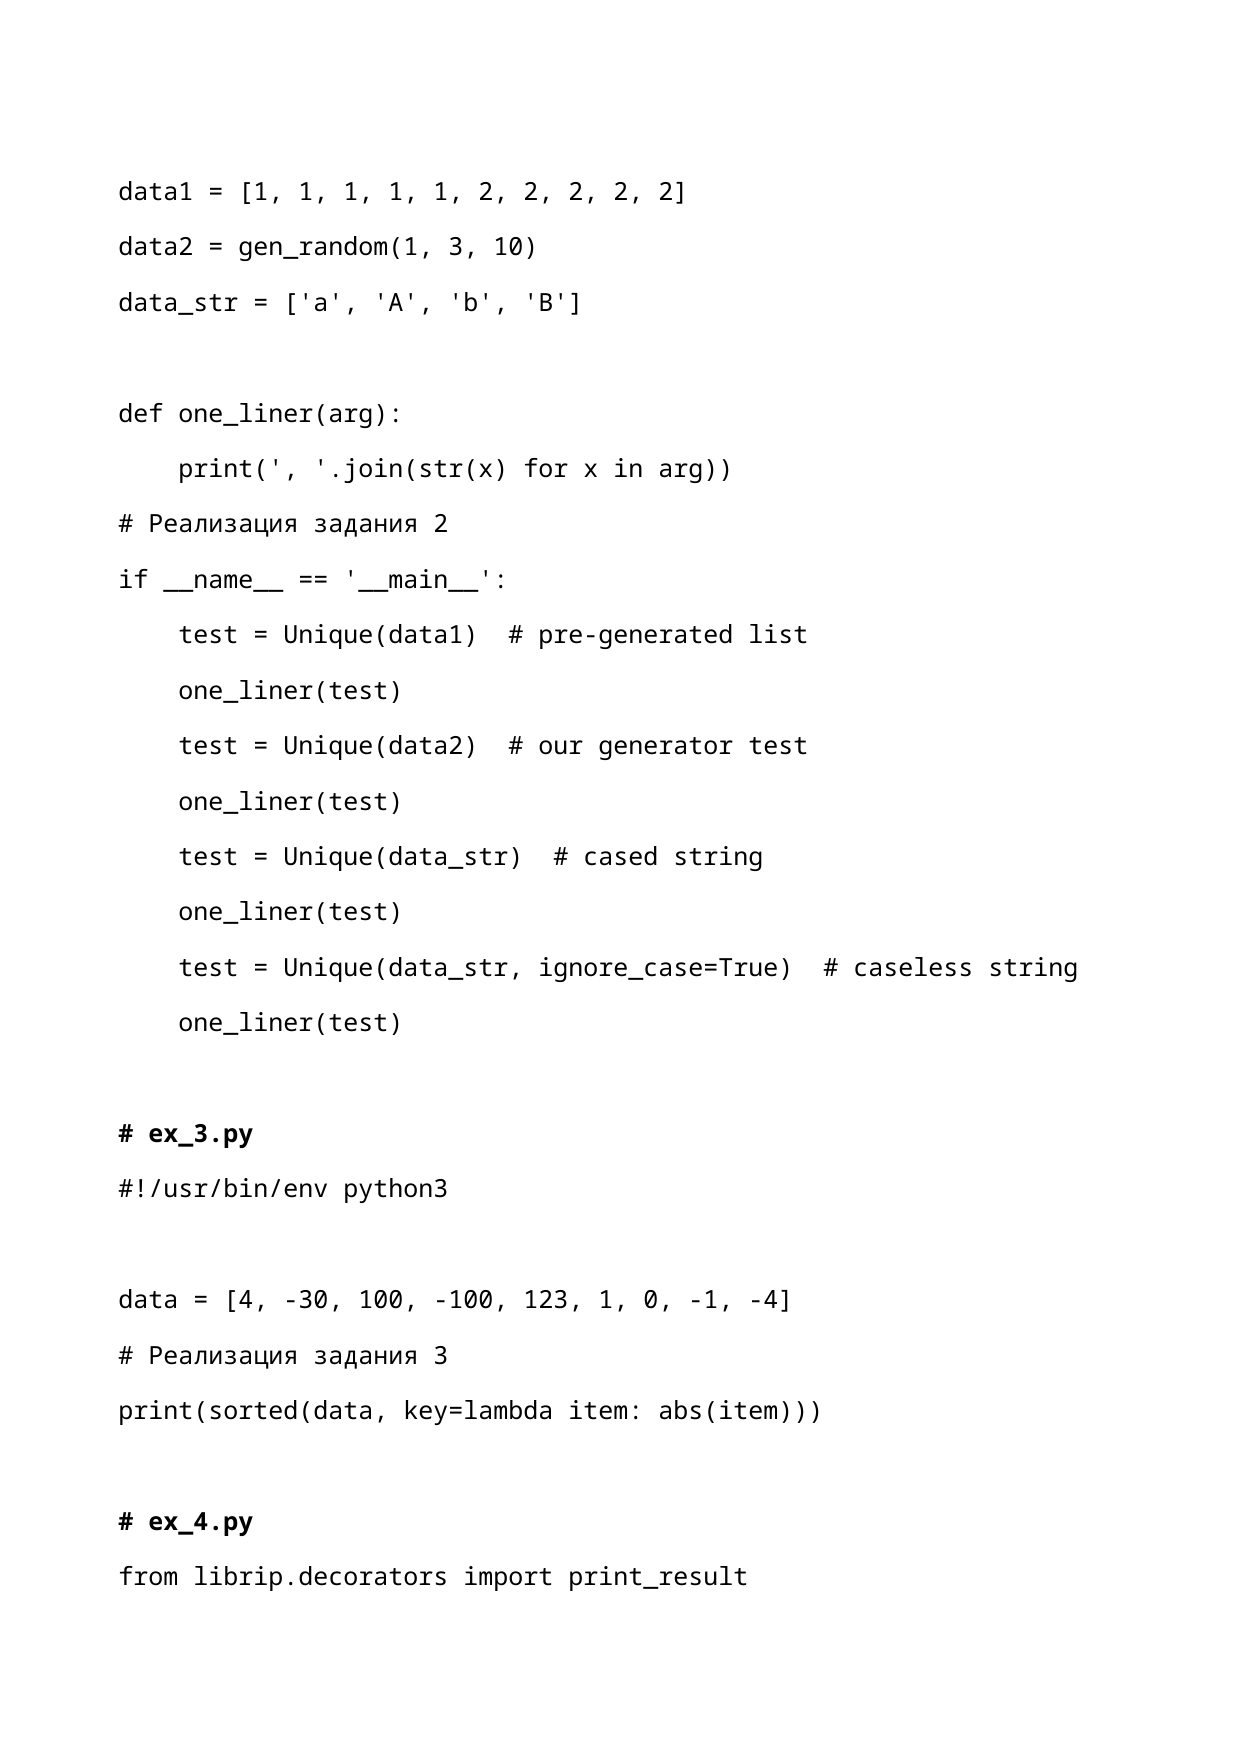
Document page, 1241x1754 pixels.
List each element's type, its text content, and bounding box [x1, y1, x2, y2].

text test = Unique(data_str, ignore_case=True) # caseless string [118, 949, 1122, 983]
text data2 = gen_random(1, 3, 10) [118, 229, 1122, 263]
text def one_liner(arg): [118, 395, 1122, 429]
text data = [4, -30, 100, -100, 123, 1, 0, -1, -4] [118, 1282, 1122, 1316]
text # Реализация задания 2 [118, 506, 1122, 540]
text # ex_4.py [118, 1503, 1122, 1538]
text # Реализация задания 3 [118, 1337, 1122, 1371]
text if __name__ == '__main__': [118, 561, 1122, 596]
text from librip.decorators import print_result [118, 1559, 1122, 1593]
text one_liner(test) [118, 1005, 1122, 1039]
text #!/usr/bin/env python3 [118, 1171, 1122, 1205]
text one_liner(test) [118, 783, 1122, 817]
text one_liner(test) [118, 894, 1122, 928]
text data1 = [1, 1, 1, 1, 1, 2, 2, 2, 2, 2] [118, 173, 1122, 208]
text test = Unique(data_str) # cased string [118, 838, 1122, 873]
text one_liner(test) [118, 672, 1122, 706]
text test = Unique(data2) # our generator test [118, 728, 1122, 762]
text print(', '.join(str(x) for x in arg)) [118, 451, 1122, 485]
text test = Unique(data1) # pre-generated list [118, 617, 1122, 651]
text print(sorted(data, key=lambda item: abs(item))) [118, 1393, 1122, 1427]
text data_str = ['a', 'A', 'b', 'B'] [118, 284, 1122, 318]
text # ex_3.py [118, 1116, 1122, 1150]
